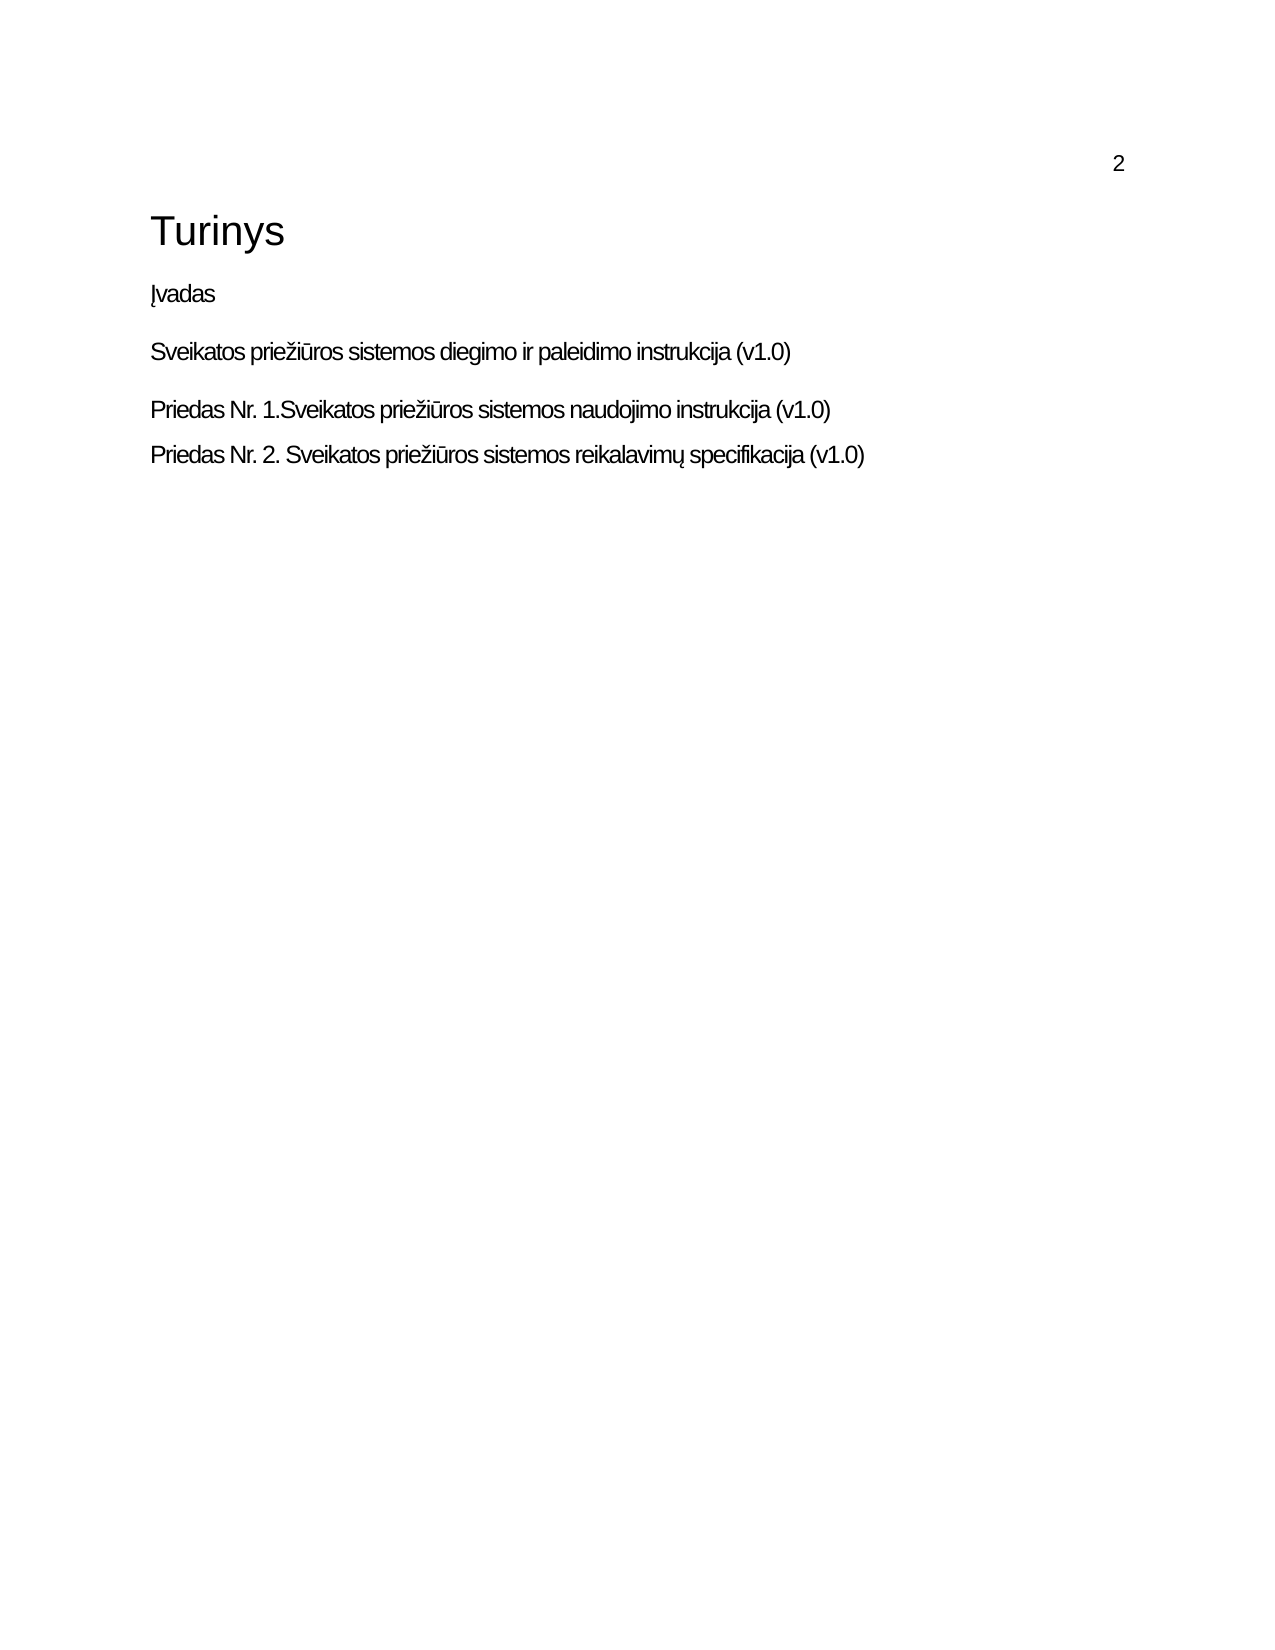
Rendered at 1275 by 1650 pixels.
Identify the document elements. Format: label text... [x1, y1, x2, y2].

title Turinys [150, 206, 1125, 254]
subtitle Priedas Nr. 2. Sveikatos priežiūros sistemos reikalavimų specifikacija (v1.0) [150, 440, 1125, 469]
subtitle Priedas Nr. 1.Sveikatos priežiūros sistemos naudojimo instrukcija (v1.0) [150, 395, 1125, 423]
subtitle Sveikatos priežiūros sistemos diegimo ir paleidimo instrukcija (v1.0) [150, 337, 1125, 366]
subtitle Įvadas [150, 279, 1125, 307]
